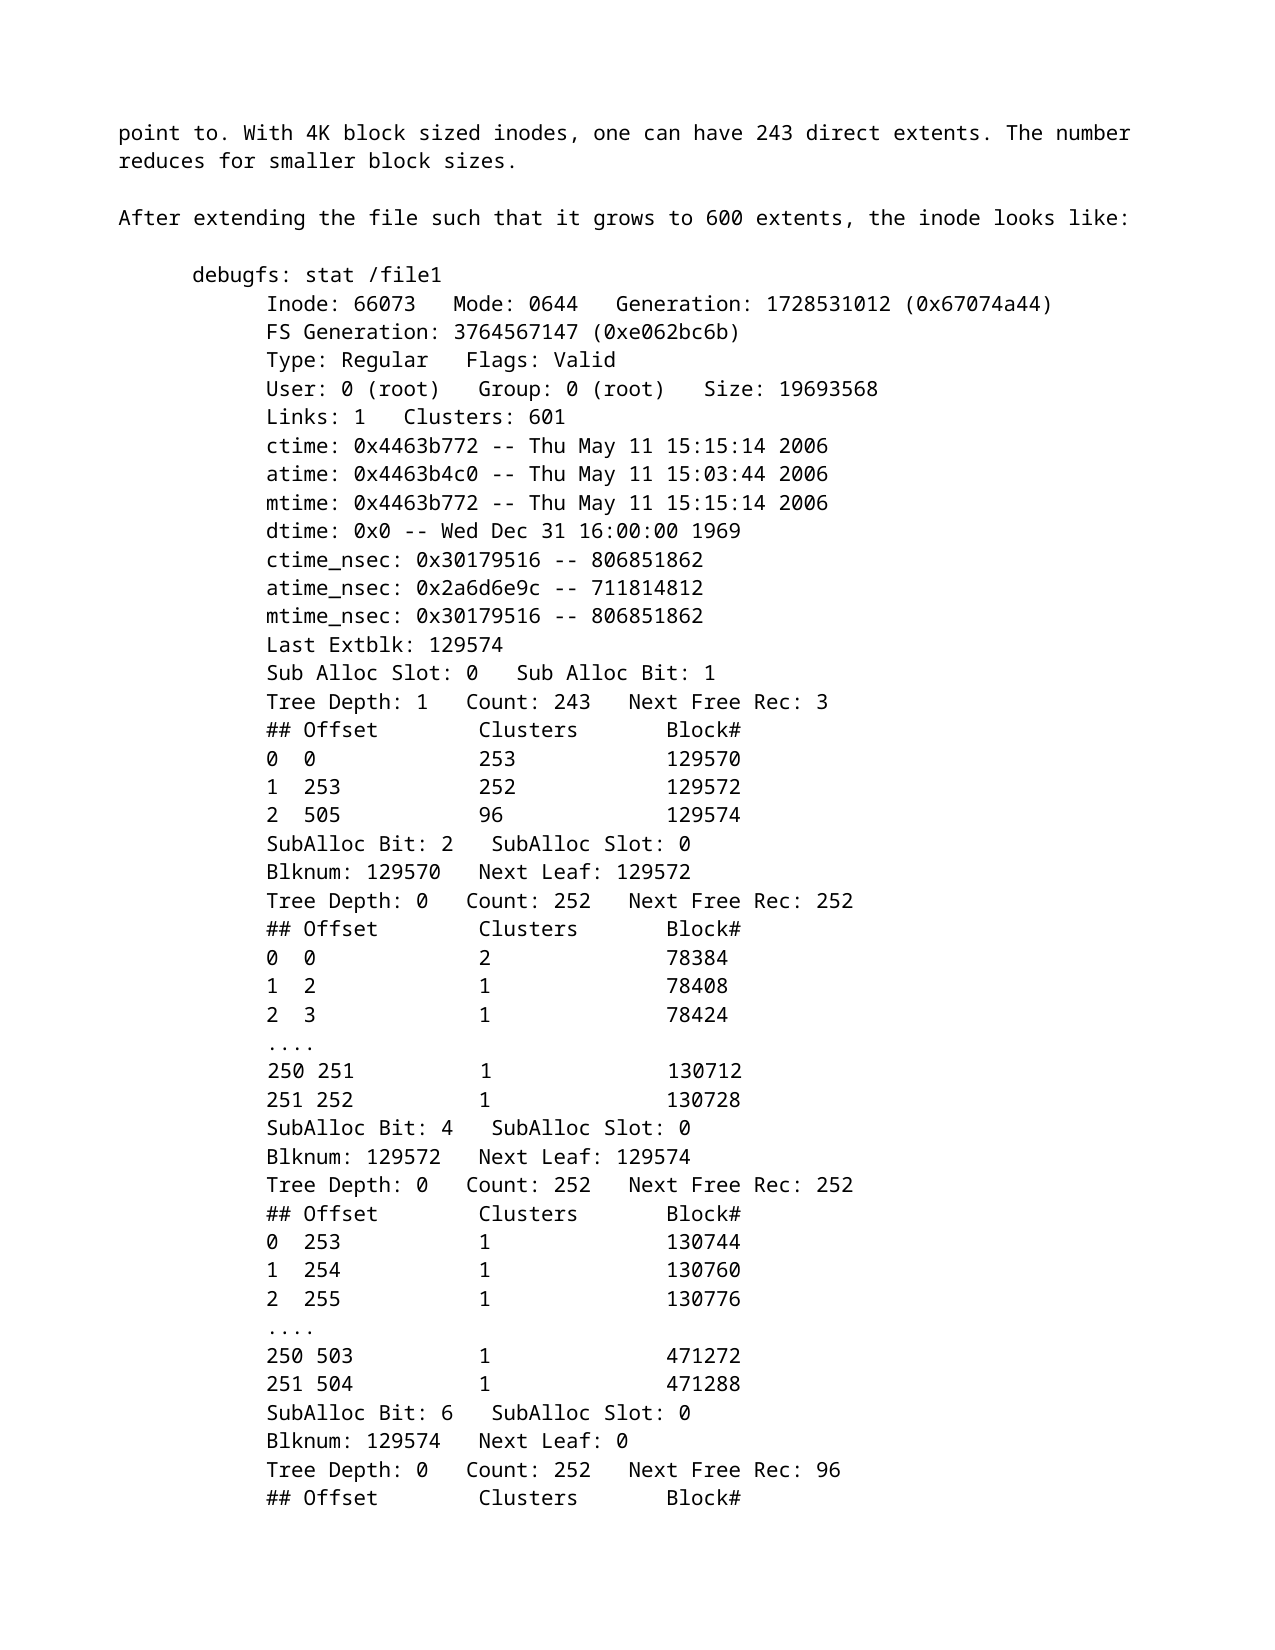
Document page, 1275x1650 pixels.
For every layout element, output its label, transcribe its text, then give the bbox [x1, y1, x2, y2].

text 0 253 1 130744 [118, 1227, 1157, 1256]
text .... [118, 1028, 1157, 1057]
text 251 504 1 471288 [118, 1369, 1157, 1398]
text Blknum: 129574 Next Leaf: 0 [118, 1426, 1157, 1455]
text Last Extblk: 129574 [118, 630, 1157, 658]
text User: 0 (root) Group: 0 (root) Size: 19693568 [118, 374, 1157, 402]
text ## Offset Clusters Block# [118, 715, 1157, 744]
text atime_nsec: 0x2a6d6e9c -- 711814812 [118, 573, 1157, 602]
text 1 2 1 78408 [118, 971, 1157, 1000]
text 250 251 1 130712 [118, 1057, 1157, 1085]
text dtime: 0x0 -- Wed Dec 31 16:00:00 1969 [118, 516, 1157, 545]
text SubAlloc Bit: 4 SubAlloc Slot: 0 [118, 1113, 1157, 1142]
text Tree Depth: 1 Count: 243 Next Free Rec: 3 [118, 687, 1157, 715]
text mtime: 0x4463b772 -- Thu May 11 15:15:14 2006 [118, 488, 1157, 516]
text ctime: 0x4463b772 -- Thu May 11 15:15:14 2006 [118, 431, 1157, 459]
text After extending the file such that it grows to 600 extents, the inode looks like: [118, 203, 1157, 232]
text 251 252 1 130728 [118, 1085, 1157, 1113]
text ## Offset Clusters Block# [118, 1199, 1157, 1227]
text SubAlloc Bit: 6 SubAlloc Slot: 0 [118, 1398, 1157, 1426]
text SubAlloc Bit: 2 SubAlloc Slot: 0 [118, 829, 1157, 857]
text ## Offset Clusters Block# [118, 1483, 1157, 1512]
text 0 0 253 129570 [118, 744, 1157, 772]
text 0 0 2 78384 [118, 943, 1157, 971]
text FS Generation: 3764567147 (0xe062bc6b) [118, 317, 1157, 346]
text 1 253 252 129572 [118, 772, 1157, 801]
text Inode: 66073 Mode: 0644 Generation: 1728531012 (0x67074a44) [118, 289, 1157, 317]
text mtime_nsec: 0x30179516 -- 806851862 [118, 602, 1157, 630]
text 2 505 96 129574 [118, 801, 1157, 829]
text Blknum: 129570 Next Leaf: 129572 [118, 857, 1157, 886]
text Links: 1 Clusters: 601 [118, 402, 1157, 431]
text ## Offset Clusters Block# [118, 914, 1157, 943]
text ctime_nsec: 0x30179516 -- 806851862 [118, 545, 1157, 573]
text 250 503 1 471272 [118, 1341, 1157, 1369]
text 2 255 1 130776 [118, 1284, 1157, 1312]
text Type: Regular Flags: Valid [118, 346, 1157, 374]
text 2 3 1 78424 [118, 1000, 1157, 1028]
text atime: 0x4463b4c0 -- Thu May 11 15:03:44 2006 [118, 459, 1157, 488]
text Sub Alloc Slot: 0 Sub Alloc Bit: 1 [118, 658, 1157, 687]
text Tree Depth: 0 Count: 252 Next Free Rec: 252 [118, 1170, 1157, 1199]
text debugfs: stat /file1 [118, 260, 1157, 289]
text point to. With 4K block sized inodes, one can have 243 direct extents. The number reduces for smaller block sizes. [118, 118, 1157, 175]
text Blknum: 129572 Next Leaf: 129574 [118, 1142, 1157, 1170]
text .... [118, 1312, 1157, 1341]
text Tree Depth: 0 Count: 252 Next Free Rec: 96 [118, 1455, 1157, 1483]
text 1 254 1 130760 [118, 1256, 1157, 1284]
text Tree Depth: 0 Count: 252 Next Free Rec: 252 [118, 886, 1157, 914]
